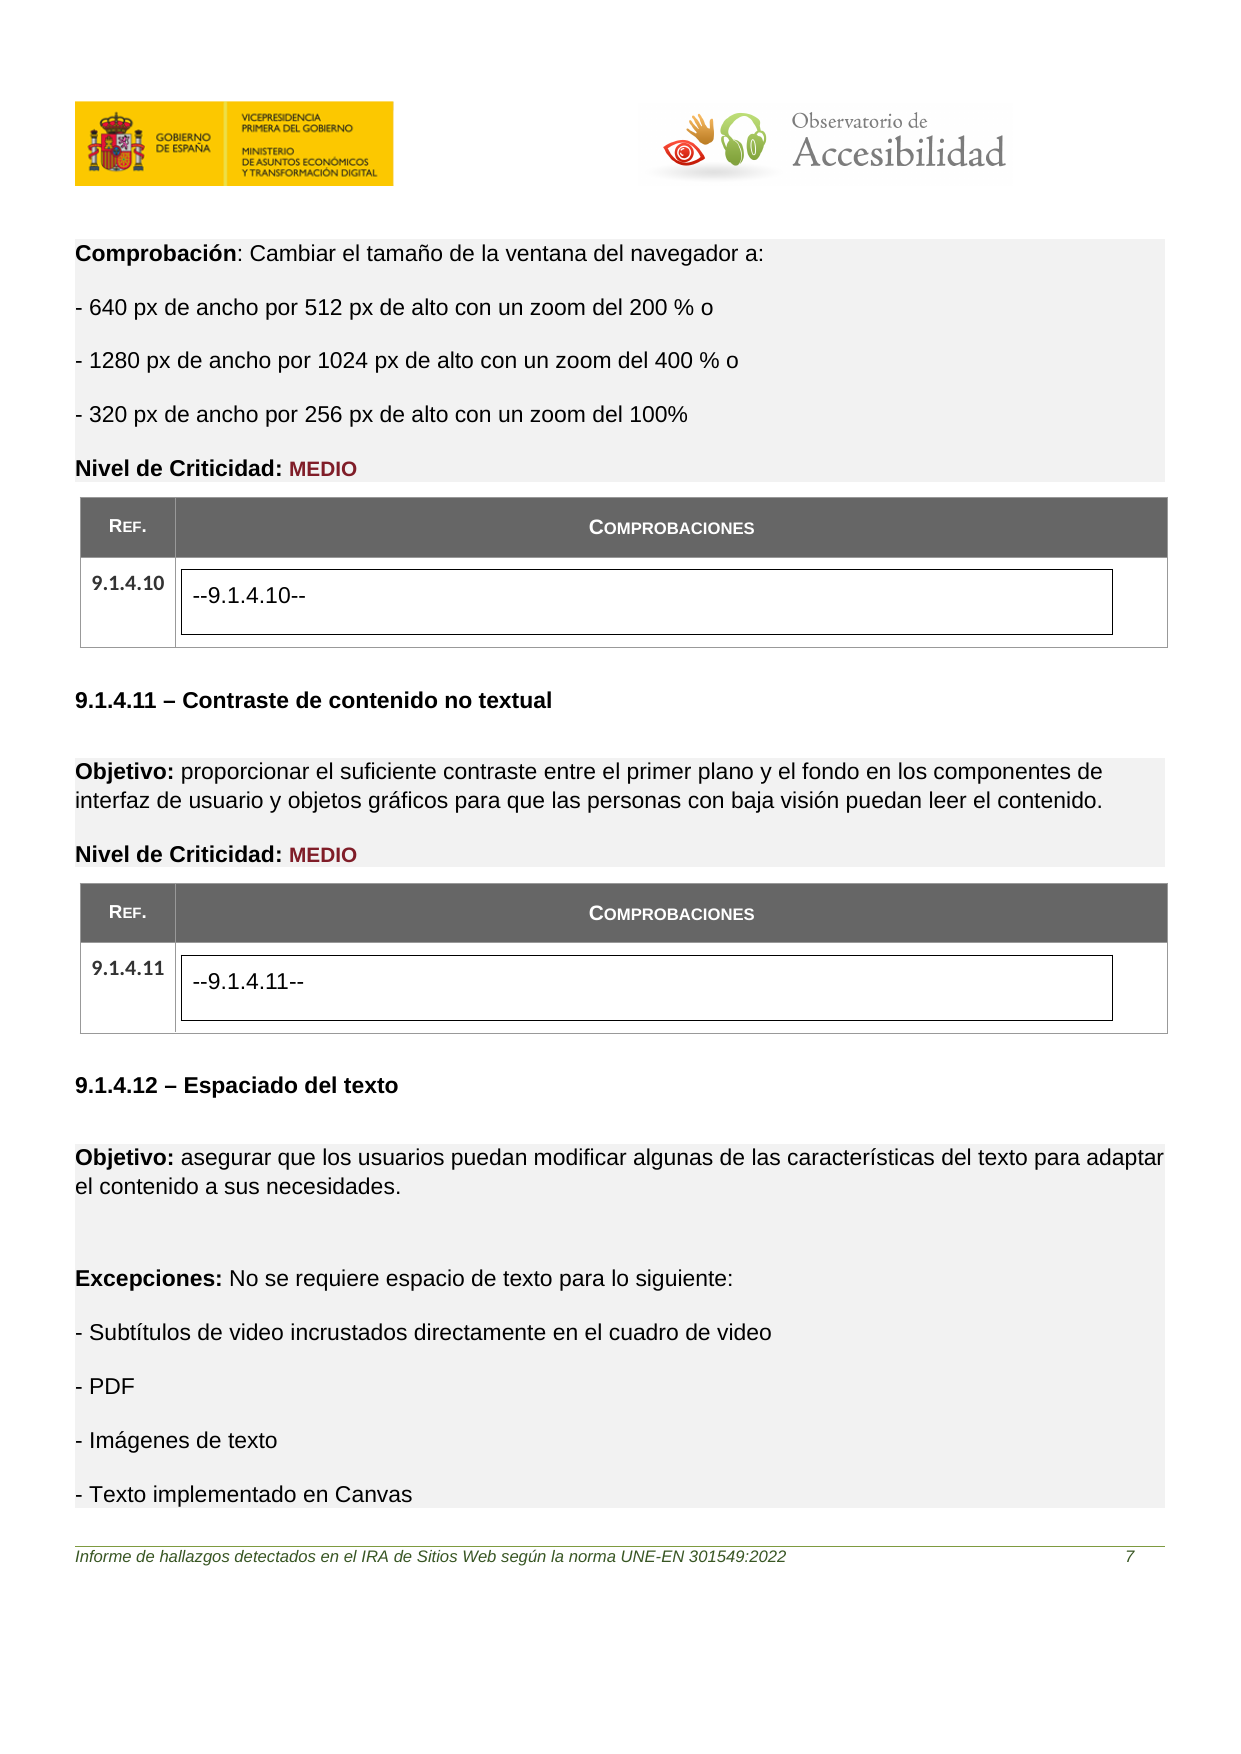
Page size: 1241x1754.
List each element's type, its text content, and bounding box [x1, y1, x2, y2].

text - Texto implementado en Canvas [75, 1481, 1165, 1508]
text 9.1.4.12 – Espaciado del texto [60, 1058, 1121, 1113]
table_header Comprobaciones [176, 498, 1167, 557]
table_header Ref. [81, 884, 175, 942]
text - Imágenes de texto [75, 1427, 1165, 1454]
table_header --9.1.4.10-- [182, 570, 1112, 634]
text - 640 px de ancho por 512 px de alto con un zoom del 200 % o [75, 293, 1165, 320]
text Nivel de Criticidad: MEDIO [75, 841, 1165, 867]
table_header Comprobaciones [176, 884, 1167, 942]
text 9.1.4.11 – Contraste de contenido no textual [60, 672, 1121, 728]
text Comprobación: Cambiar el tamaño de la ventana del navegador a: [75, 239, 1165, 266]
table_header Ref. [81, 498, 175, 557]
text Nivel de Criticidad: MEDIO [75, 455, 1165, 482]
text - PDF [75, 1373, 1165, 1400]
picture [75, 101, 394, 186]
text - 1280 px de ancho por 1024 px de alto con un zoom del 400 % o [75, 347, 1165, 374]
text - 320 px de ancho por 256 px de alto con un zoom del 100% [75, 401, 1165, 428]
picture [637, 103, 1013, 186]
text - Subtítulos de video incrustados directamente en el cuadro de video [75, 1319, 1165, 1346]
text Objetivo: proporcionar el suficiente contraste entre el primer plano y el fondo en los componentes de interfaz de usuario y objetos gráficos para que las personas con baja visión puedan leer el contenido. [75, 758, 1165, 813]
table_header --9.1.4.11-- [182, 956, 1112, 1019]
table_cell 9.1.4.11 [81, 943, 175, 1032]
text Objetivo: asegurar que los usuarios puedan modificar algunas de las características del texto para adaptar el contenido a sus necesidades. [75, 1144, 1165, 1199]
table_cell [176, 943, 1167, 1032]
table_cell [176, 558, 1167, 647]
table_cell 9.1.4.10 [81, 558, 175, 647]
text Excepciones: No se requiere espacio de texto para lo siguiente: [75, 1265, 1165, 1292]
